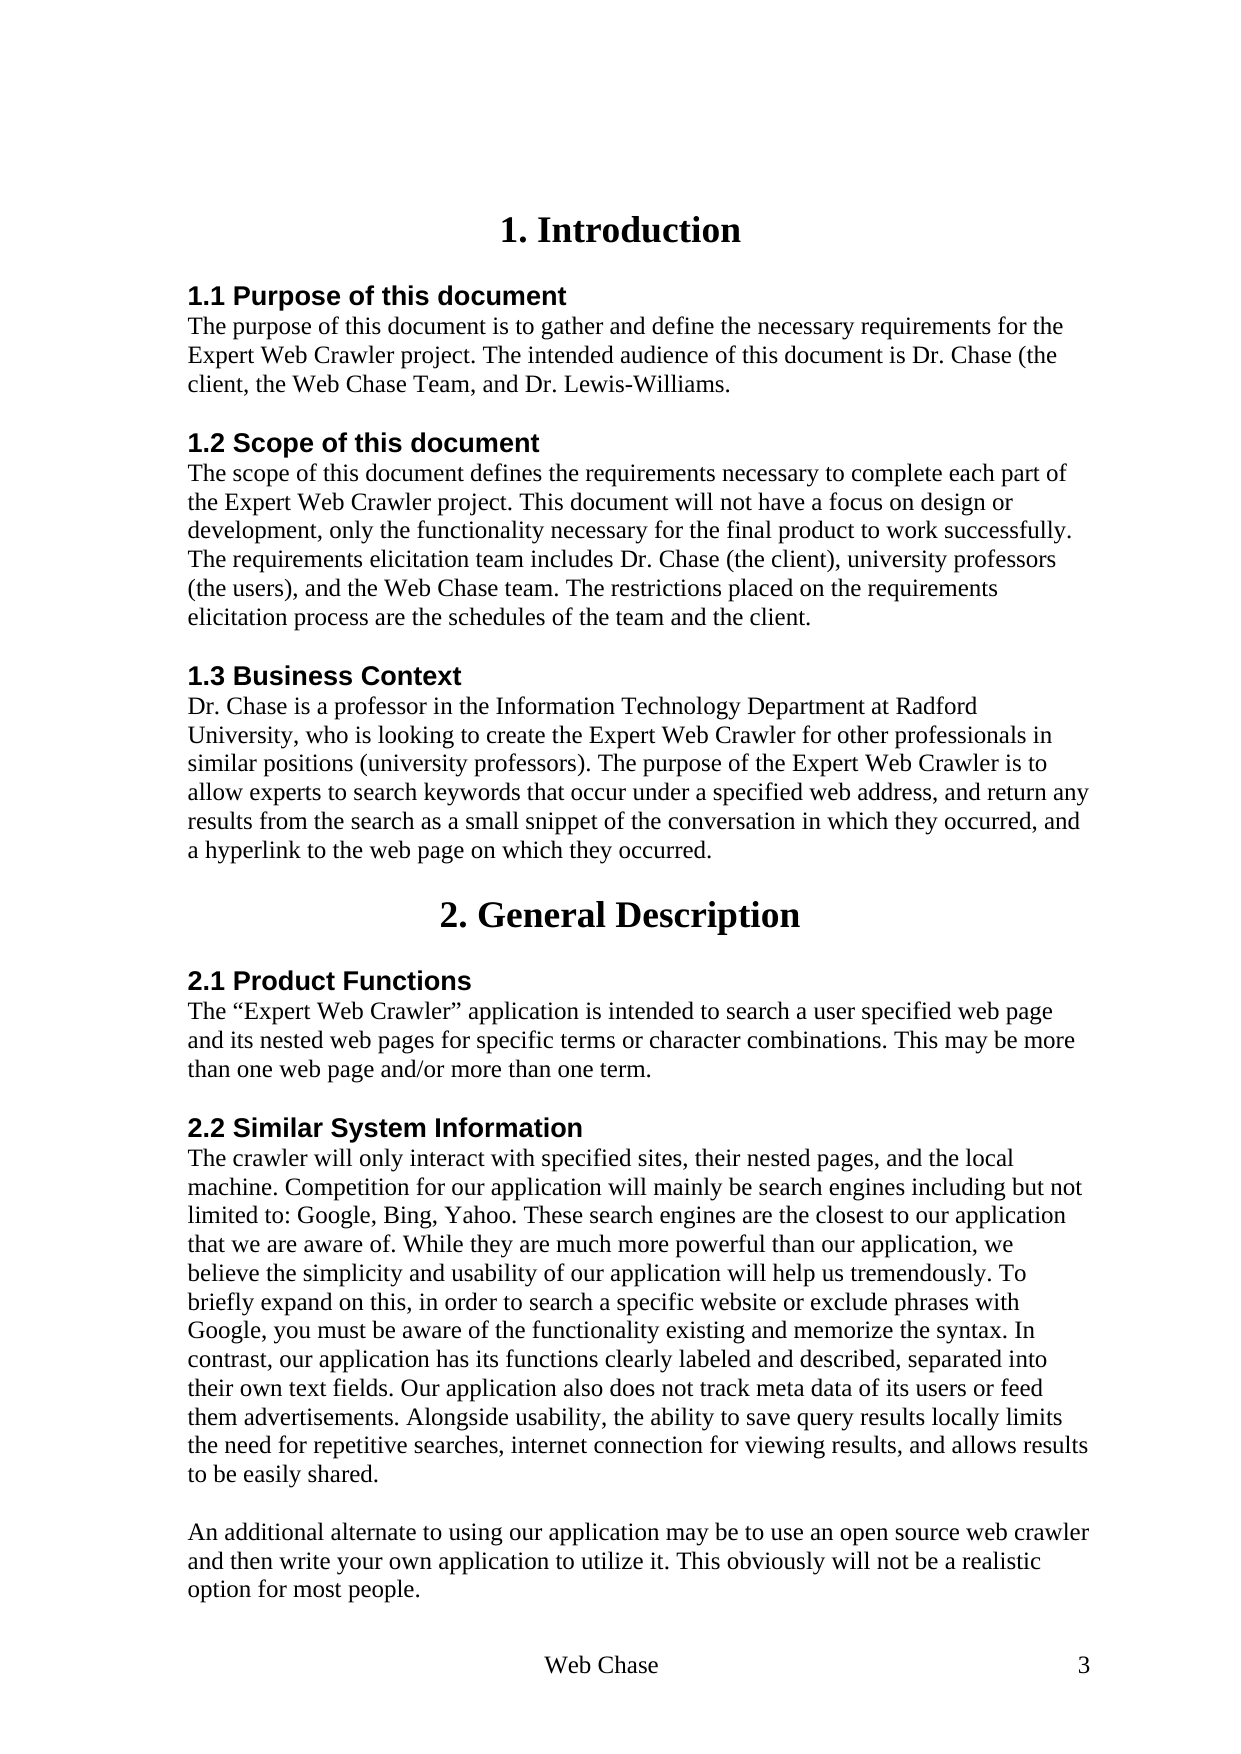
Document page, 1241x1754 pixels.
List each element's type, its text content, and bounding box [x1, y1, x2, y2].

text 1.2 Scope of this document The scope of this document defines the requirements necessary to complete each part of the Expert Web Crawler project. This document will not have a focus on design or development, only the functionality necessary for the final product to work successfully. The requirements elicitation team includes Dr. Chase (the client), university professors (the users), and the Web Chase team. The restrictions placed on the requirements elicitation process are the schedules of the team and the client. [187, 427, 1090, 631]
text 2.1 Product Functions The “Expert Web Crawler” application is intended to search a user specified web page and its nested web pages for specific terms or character combinations. This may be more than one web page and/or more than one term. [187, 965, 1090, 1082]
text 1.3 Business Context Dr. Chase is a professor in the Information Technology Department at Radford University, who is looking to create the Expert Web Crawler for other professionals in similar positions (university professors). The purpose of the Expert Web Crawler is to allow experts to search keywords that occur under a specified web address, and return any results from the search as a small snippet of the conversation in which they occurred, and a hyperlink to the web page on which they occurred. [187, 660, 1090, 863]
subtitle 1. Introduction [150, 208, 1090, 251]
text 2.2 Similar System Information The crawler will only interact with specified sites, their nested pages, and the local machine. Competition for our application will mainly be search engines including but not limited to: Google, Bing, Yahoo. These search engines are the closest to our application that we are aware of. While they are much more powerful than our application, we believe the simplicity and usability of our application will help us tremendously. To briefly expand on this, in order to search a specific website or exclude phrases with Google, you must be aware of the functionality existing and memorize the syntax. In contrast, our application has its functions clearly labeled and described, separated into their own text fields. Our application also does not track meta data of its users or feed them advertisements. Alongside usability, the ability to save query results locally limits the need for repetitive searches, internet connection for viewing results, and allows results to be easily shared. [187, 1112, 1090, 1488]
text An additional alternate to using our application may be to use an open source web crawler and then write your own application to utilize it. This obviously will not be a realistic option for most people. [187, 1517, 1090, 1603]
text 1.1 Purpose of this document The purpose of this document is to gather and define the necessary requirements for the Expert Web Crawler project. The intended audience of this document is Dr. Chase (the client, the Web Chase Team, and Dr. Lewis-Williams. [187, 280, 1090, 398]
subtitle 2. General Description [150, 893, 1090, 936]
